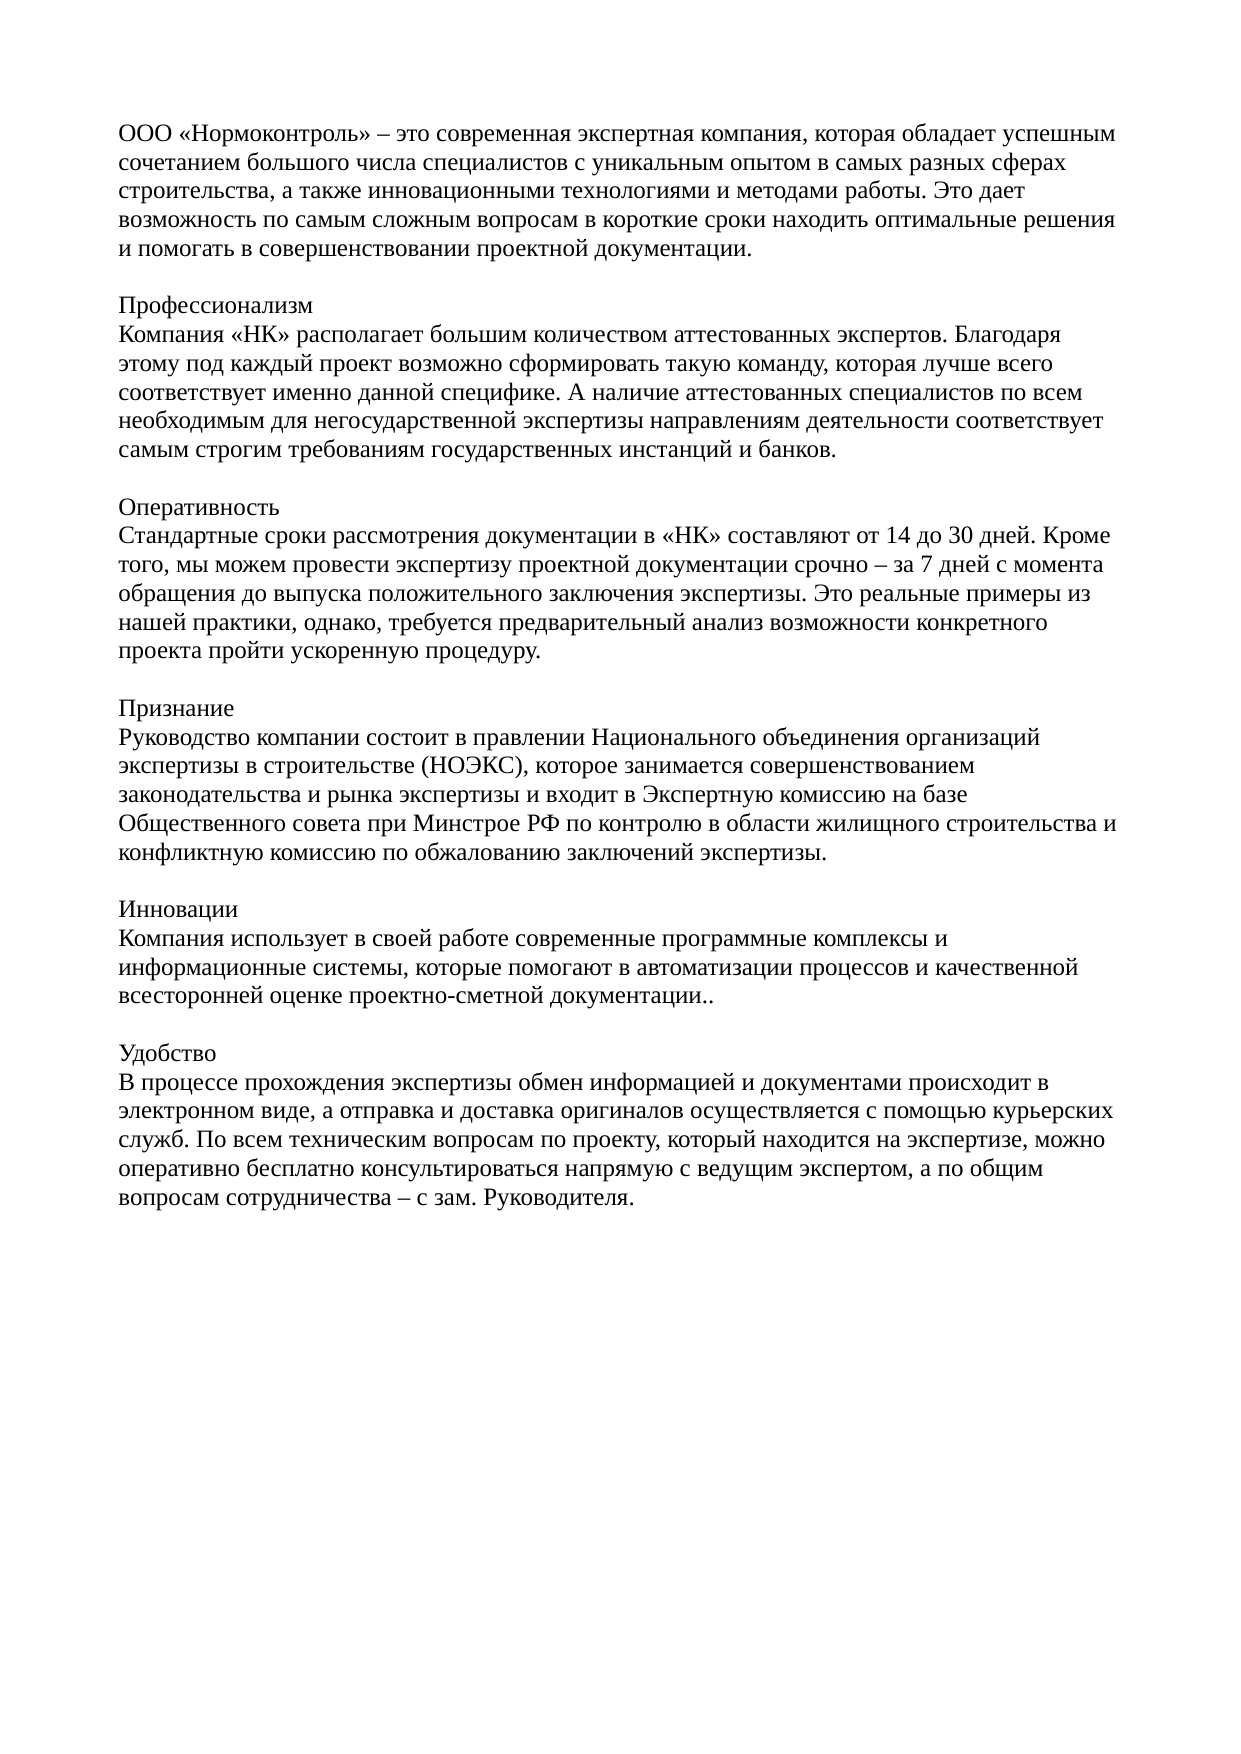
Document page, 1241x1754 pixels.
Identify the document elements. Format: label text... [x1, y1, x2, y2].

text Компания «НК» располагает большим количеством аттестованных экспертов. Благодаря этому под каждый проект возможно сформировать такую команду, которая лучше всего соответствует именно данной специфике. А наличие аттестованных специалистов по всем необходимым для негосударственной экспертизы направлениям деятельности соответствует самым строгим требованиям государственных инстанций и банков. [118, 319, 1122, 463]
text ООО «Нормоконтроль» – это современная экспертная компания, которая обладает успешным сочетанием большого числа специалистов с уникальным опытом в самых разных сферах строительства, а также инновационными технологиями и методами работы. Это дает возможность по самым сложным вопросам в короткие сроки находить оптимальные решения и помогать в совершенствовании проектной документации. [118, 118, 1122, 262]
text Руководство компании состоит в правлении Национального объединения организаций экспертизы в строительстве (НОЭКС), которое занимается совершенствованием законодательства и рынка экспертизы и входит в Экспертную комиссию на базе Общественного совета при Минстрое РФ по контролю в области жилищного строительства и конфликтную комиссию по обжалованию заключений экспертизы. [118, 722, 1122, 866]
text Компания использует в своей работе современные программные комплексы и информационные системы, которые помогают в автоматизации процессов и качественной всесторонней оценке проектно-сметной документации.. [118, 923, 1122, 1009]
text Инновации [118, 894, 1122, 923]
text В процессе прохождения экспертизы обмен информацией и документами происходит в электронном виде, а отправка и доставка оригиналов осуществляется с помощью курьерских служб. По всем техническим вопросам по проекту, который находится на экспертизе, можно оперативно бесплатно консультироваться напрямую с ведущим экспертом, а по общим вопросам сотрудничества – с зам. Руководителя. [118, 1067, 1122, 1211]
text Удобство [118, 1038, 1122, 1067]
text Оперативность [118, 492, 1122, 521]
text Стандартные сроки рассмотрения документации в «НК» составляют от 14 до 30 дней. Кроме того, мы можем провести экспертизу проектной документации срочно – за 7 дней с момента обращения до выпуска положительного заключения экспертизы. Это реальные примеры из нашей практики, однако, требуется предварительный анализ возможности конкретного проекта пройти ускоренную процедуру. [118, 521, 1122, 664]
text Профессионализм [118, 291, 1122, 319]
text Признание [118, 693, 1122, 722]
